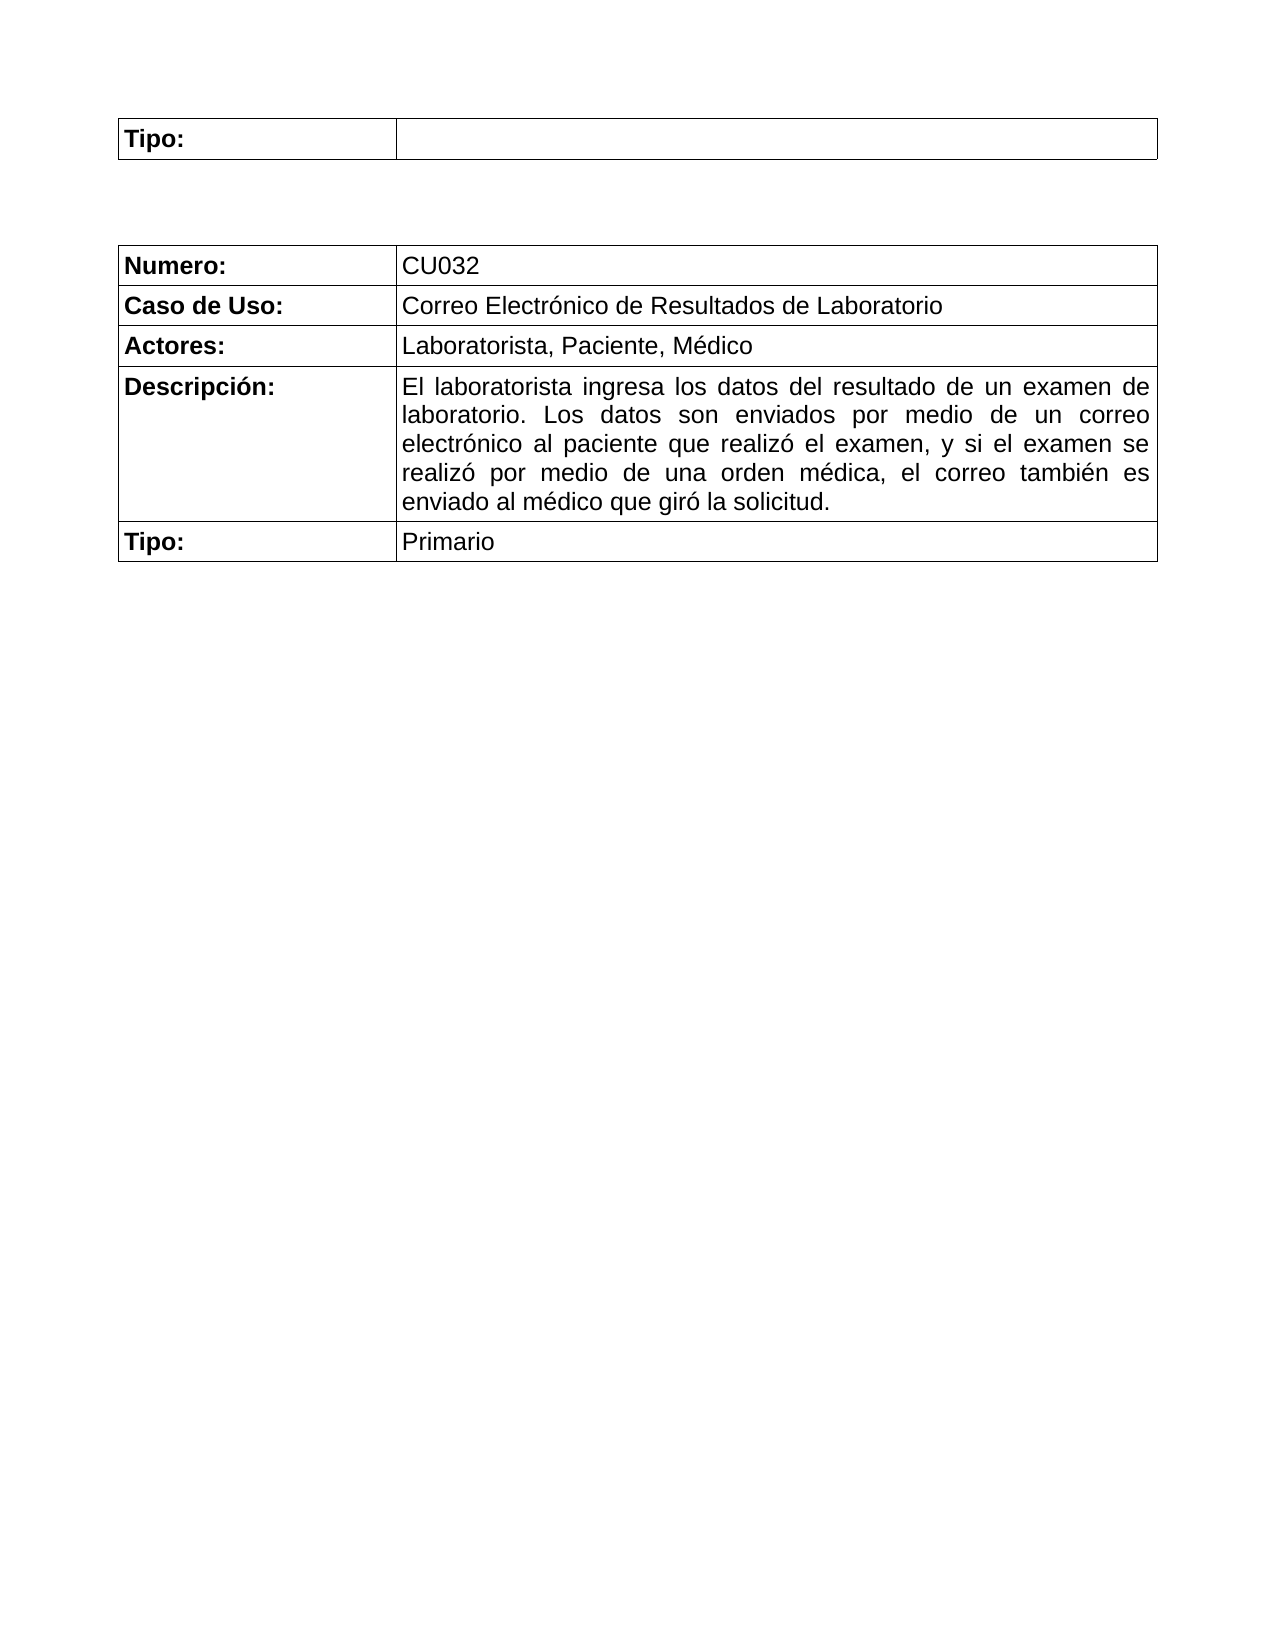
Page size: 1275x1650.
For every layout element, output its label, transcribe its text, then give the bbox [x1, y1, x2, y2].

table_cell Caso de Uso: [119, 286, 396, 325]
table_cell Descripción: [119, 367, 396, 521]
table_cell Tipo: [119, 522, 396, 561]
table_header Numero: [119, 246, 396, 285]
table_cell Correo Electrónico de Resultados de Laboratorio [397, 286, 1157, 325]
table_cell Laboratorista, Paciente, Médico [397, 326, 1157, 366]
table_header CU032 [397, 246, 1157, 285]
table_cell Primario [397, 522, 1157, 561]
table_cell Actores: [119, 326, 396, 366]
table_cell Tipo: [119, 119, 396, 158]
table_cell El laboratorista ingresa los datos del resultado de un examen de laboratorio. Los datos son enviados por medio de un correo electrónico al paciente que realizó el examen, y si el examen se realizó por medio de una orden médica, el correo también es enviado al médico que giró la solicitud. [397, 367, 1157, 521]
table_cell [397, 119, 1157, 158]
